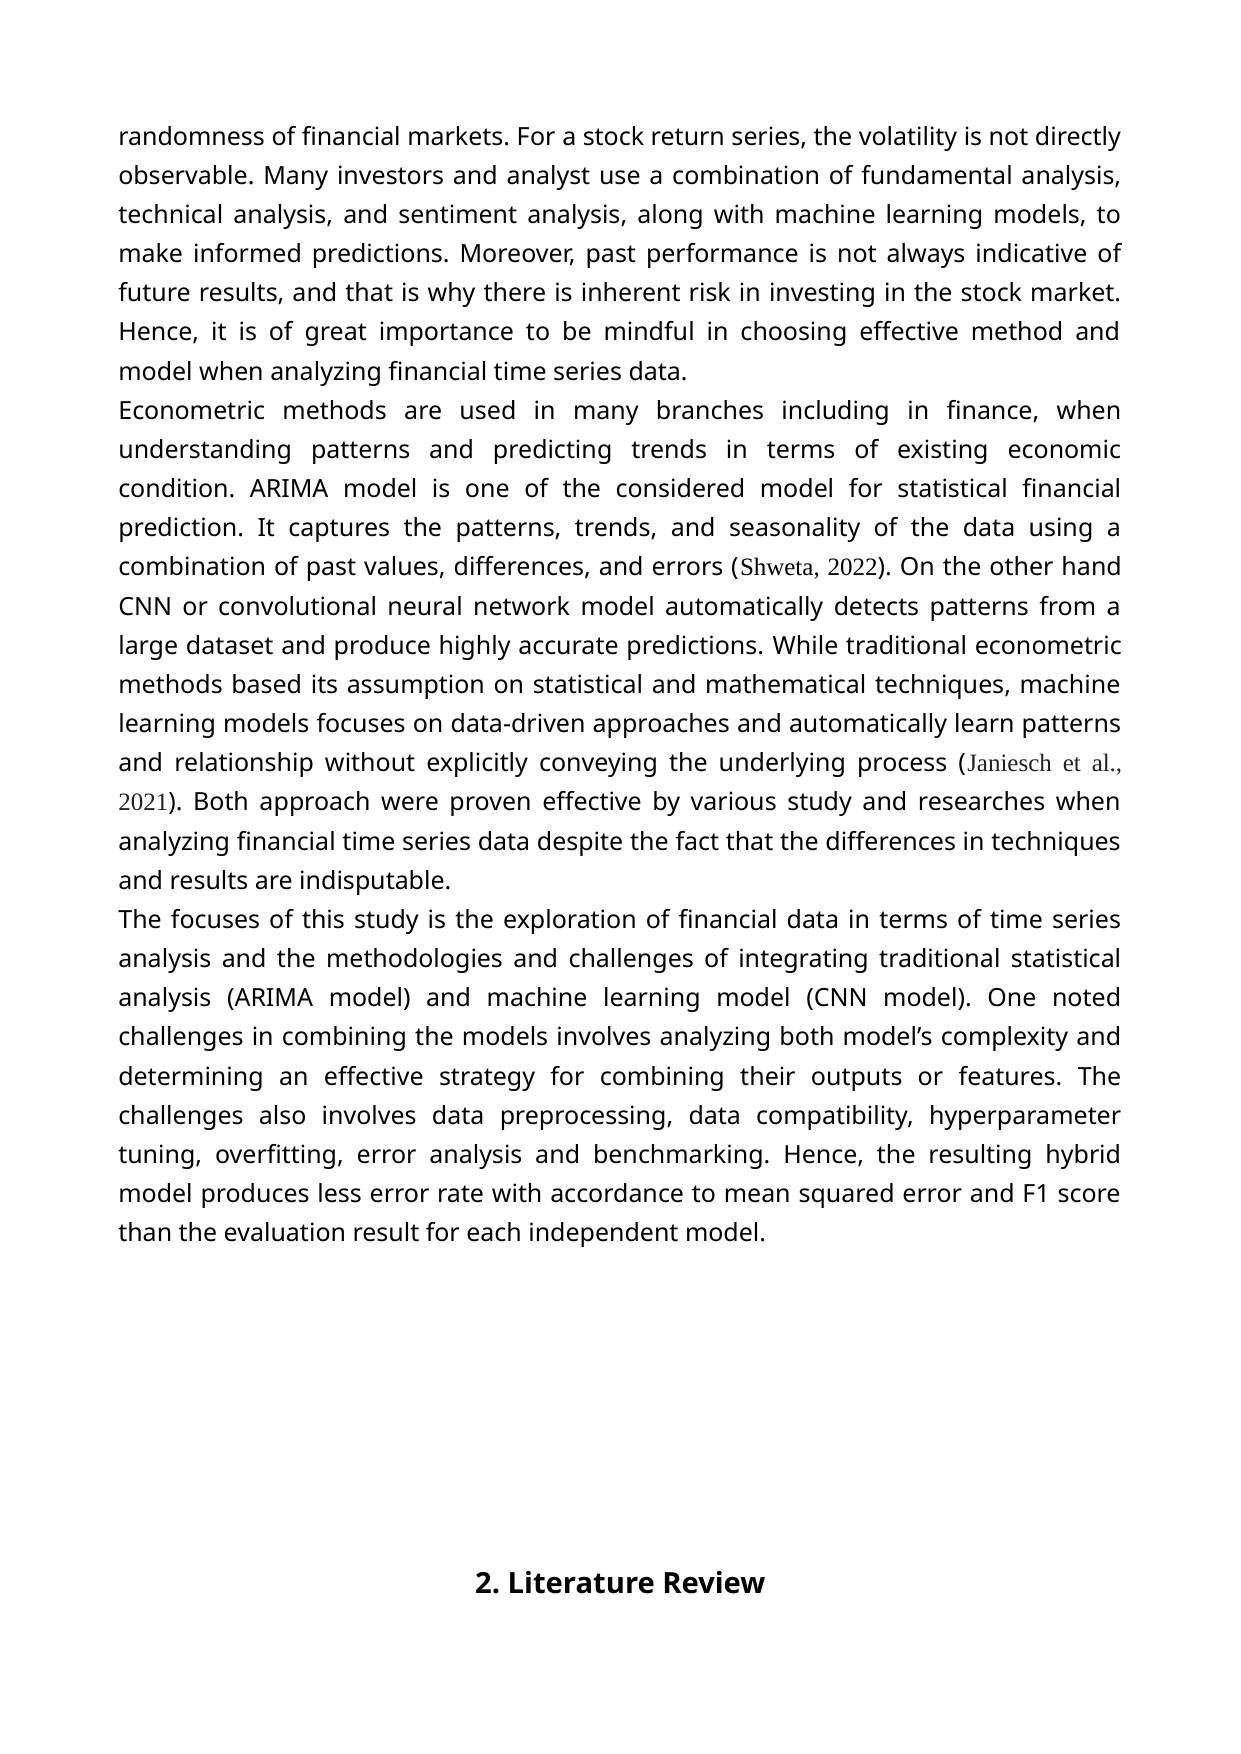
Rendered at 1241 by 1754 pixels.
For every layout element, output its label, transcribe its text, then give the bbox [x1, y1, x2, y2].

text randomness of financial markets. For a stock return series, the volatility is not directly observable. Many investors and analyst use a combination of fundamental analysis, technical analysis, and sentiment analysis, along with machine learning models, to make informed predictions. Moreover, past performance is not always indicative of future results, and that is why there is inherent risk in investing in the stock market. Hence, it is of great importance to be mindful in choosing effective method and model when analyzing financial time series data. [118, 118, 1122, 387]
text Econometric methods are used in many branches including in finance, when understanding patterns and predicting trends in terms of existing economic condition. ARIMA model is one of the considered model for statistical financial prediction. It captures the patterns, trends, and seasonality of the data using a combination of past values, differences, and errors (Shweta, 2022). On the other hand CNN or convolutional neural network model automatically detects patterns from a large dataset and produce highly accurate predictions. While traditional econometric methods based its assumption on statistical and mathematical techniques, machine learning models focuses on data-driven approaches and automatically learn patterns and relationship without explicitly conveying the underlying process (Janiesch et al., 2021). Both approach were proven effective by various study and researches when analyzing financial time series data despite the fact that the differences in techniques and results are indisputable. [118, 392, 1122, 896]
text 2. Literature Review [118, 1562, 1122, 1602]
text The focuses of this study is the exploration of financial data in terms of time series analysis and the methodologies and challenges of integrating traditional statistical analysis (ARIMA model) and machine learning model (CNN model). One noted challenges in combining the models involves analyzing both model’s complexity and determining an effective strategy for combining their outputs or features. The challenges also involves data preprocessing, data compatibility, hyperparameter tuning, overfitting, error analysis and benchmarking. Hence, the resulting hybrid model produces less error rate with accordance to mean squared error and F1 score than the evaluation result for each independent model. [118, 901, 1122, 1249]
